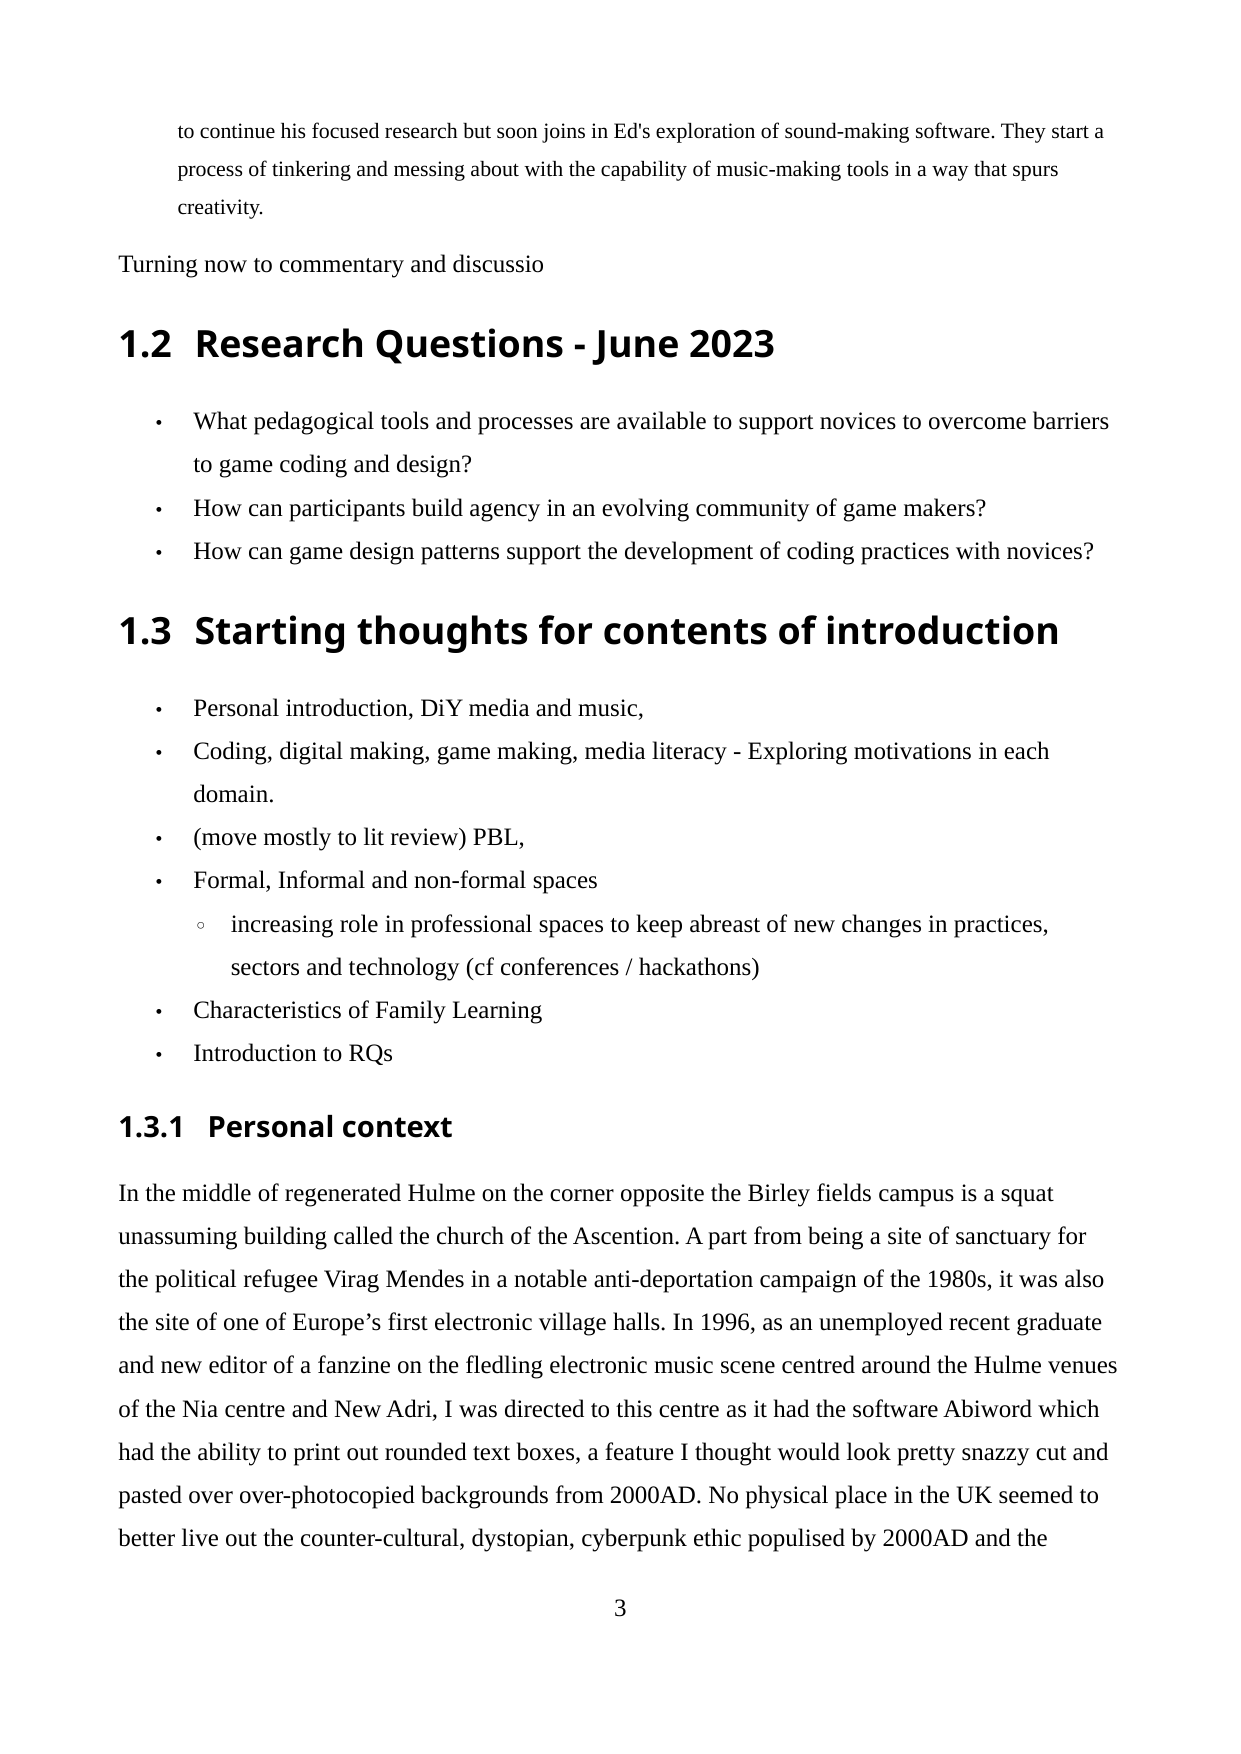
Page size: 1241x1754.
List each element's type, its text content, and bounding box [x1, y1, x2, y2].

list Personal introduction, DiY media and music, [156, 693, 1122, 722]
subtitle Starting thoughts for contents of introduction [118, 604, 1122, 655]
text to continue his focused research but soon joins in Ed's exploration of sound-making software. They start a process of tinkering and messing about with the capability of music-making tools in a way that spurs creativity. [177, 118, 1122, 219]
list Introduction to RQs [156, 1038, 1122, 1067]
list How can participants build agency in an evolving community of game makers? [156, 493, 1122, 521]
list Coding, digital making, game making, media literacy - Exploring motivations in each domain. [156, 736, 1122, 808]
list Formal, Informal and non-formal spaces [156, 866, 1122, 894]
subtitle Personal context [118, 1106, 1122, 1146]
list What pedagogical tools and processes are available to support novices to overcome barriers to game coding and design? [156, 406, 1122, 478]
text Turning now to commentary and discussio [118, 249, 1122, 278]
list Characteristics of Family Learning [156, 995, 1122, 1024]
text In the middle of regenerated Hulme on the corner opposite the Birley fields campus is a squat unassuming building called the church of the Ascention. A part from being a site of sanctuary for the political refugee Virag Mendes in a notable anti-deportation campaign of the 1980s, it was also the site of one of Europe’s first electronic village halls. In 1996, as an unemployed recent graduate and new editor of a fanzine on the fledling electronic music scene centred around the Hulme venues of the Nia centre and New Adri, I was directed to this centre as it had the software Abiword which had the ability to print out rounded text boxes, a feature I thought would look pretty snazzy cut and pasted over over-photocopied backgrounds from 2000AD. No physical place in the UK seemed to better live out the counter-cultural, dystopian, cyberpunk ethic populised by 2000AD and the [118, 1178, 1122, 1552]
list (move mostly to lit review) PBL, [156, 822, 1122, 851]
list increasing role in professional spaces to keep abreast of new changes in practices, sectors and technology (cf conferences / hackathons) [193, 909, 1122, 981]
subtitle Research Questions - June 2023 [118, 317, 1122, 368]
list How can game design patterns support the development of coding practices with novices? [156, 536, 1122, 564]
